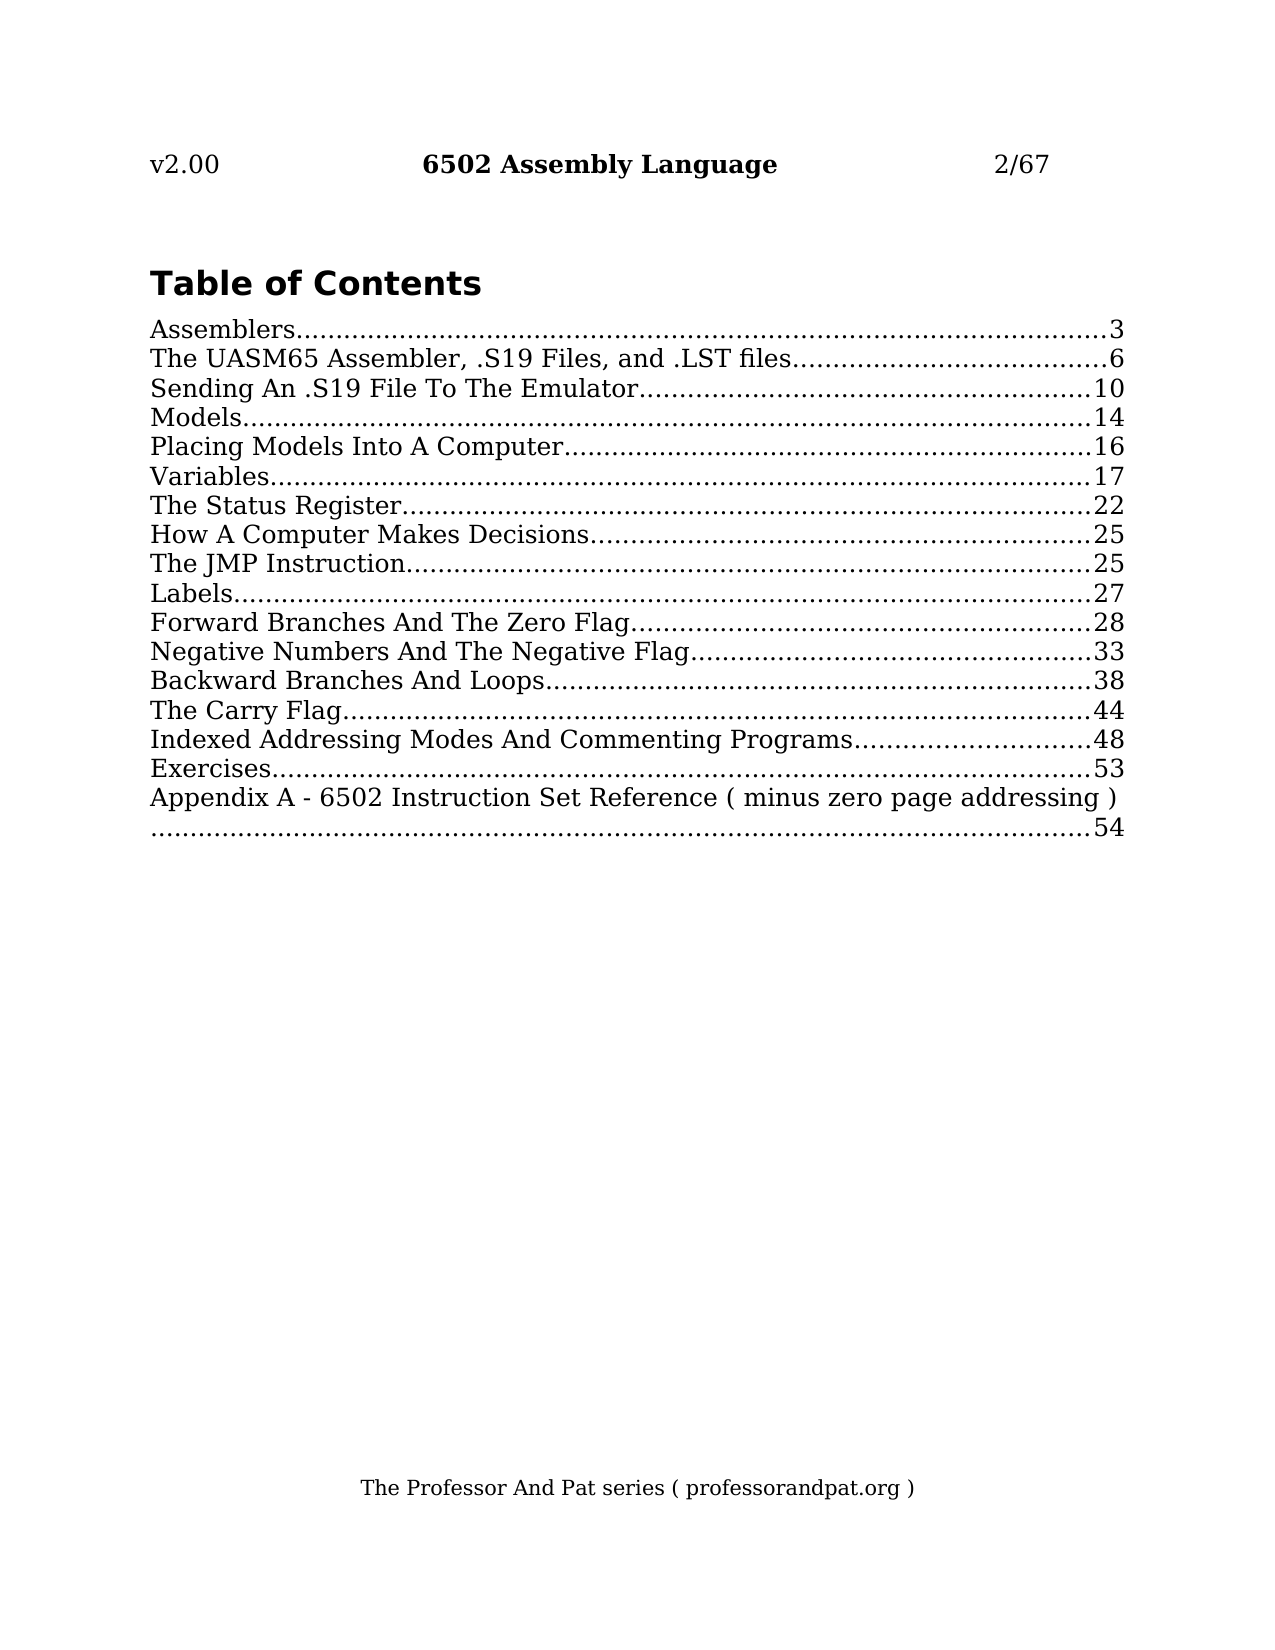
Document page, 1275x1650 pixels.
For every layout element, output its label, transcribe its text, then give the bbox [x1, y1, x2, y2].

text Placing Models Into A Computer 16 [150, 432, 1125, 462]
text Labels 27 [150, 579, 1125, 608]
text Indexed Addressing Modes And Commenting Programs 48 [150, 725, 1125, 754]
text Backward Branches And Loops 38 [150, 667, 1125, 696]
text The Carry Flag 44 [150, 696, 1125, 725]
text Assemblers 3 [150, 315, 1125, 344]
text Negative Numbers And The Negative Flag 33 [150, 637, 1125, 667]
text The UASM65 Assembler, .S19 Files, and .LST files 6 [150, 344, 1125, 374]
text The Status Register 22 [150, 491, 1125, 520]
text How A Computer Makes Decisions 25 [150, 520, 1125, 549]
text The JMP Instruction 25 [150, 549, 1125, 579]
text Variables 17 [150, 462, 1125, 491]
text Sending An .S19 File To The Emulator 10 [150, 374, 1125, 403]
text Models 14 [150, 403, 1125, 432]
text Exercises 53 [150, 754, 1125, 784]
text Forward Branches And The Zero Flag 28 [150, 608, 1125, 637]
text Appendix A - 6502 Instruction Set Reference ( minus zero page addressing ) 54 [150, 784, 1125, 842]
subtitle Table of Contents [150, 264, 1125, 303]
